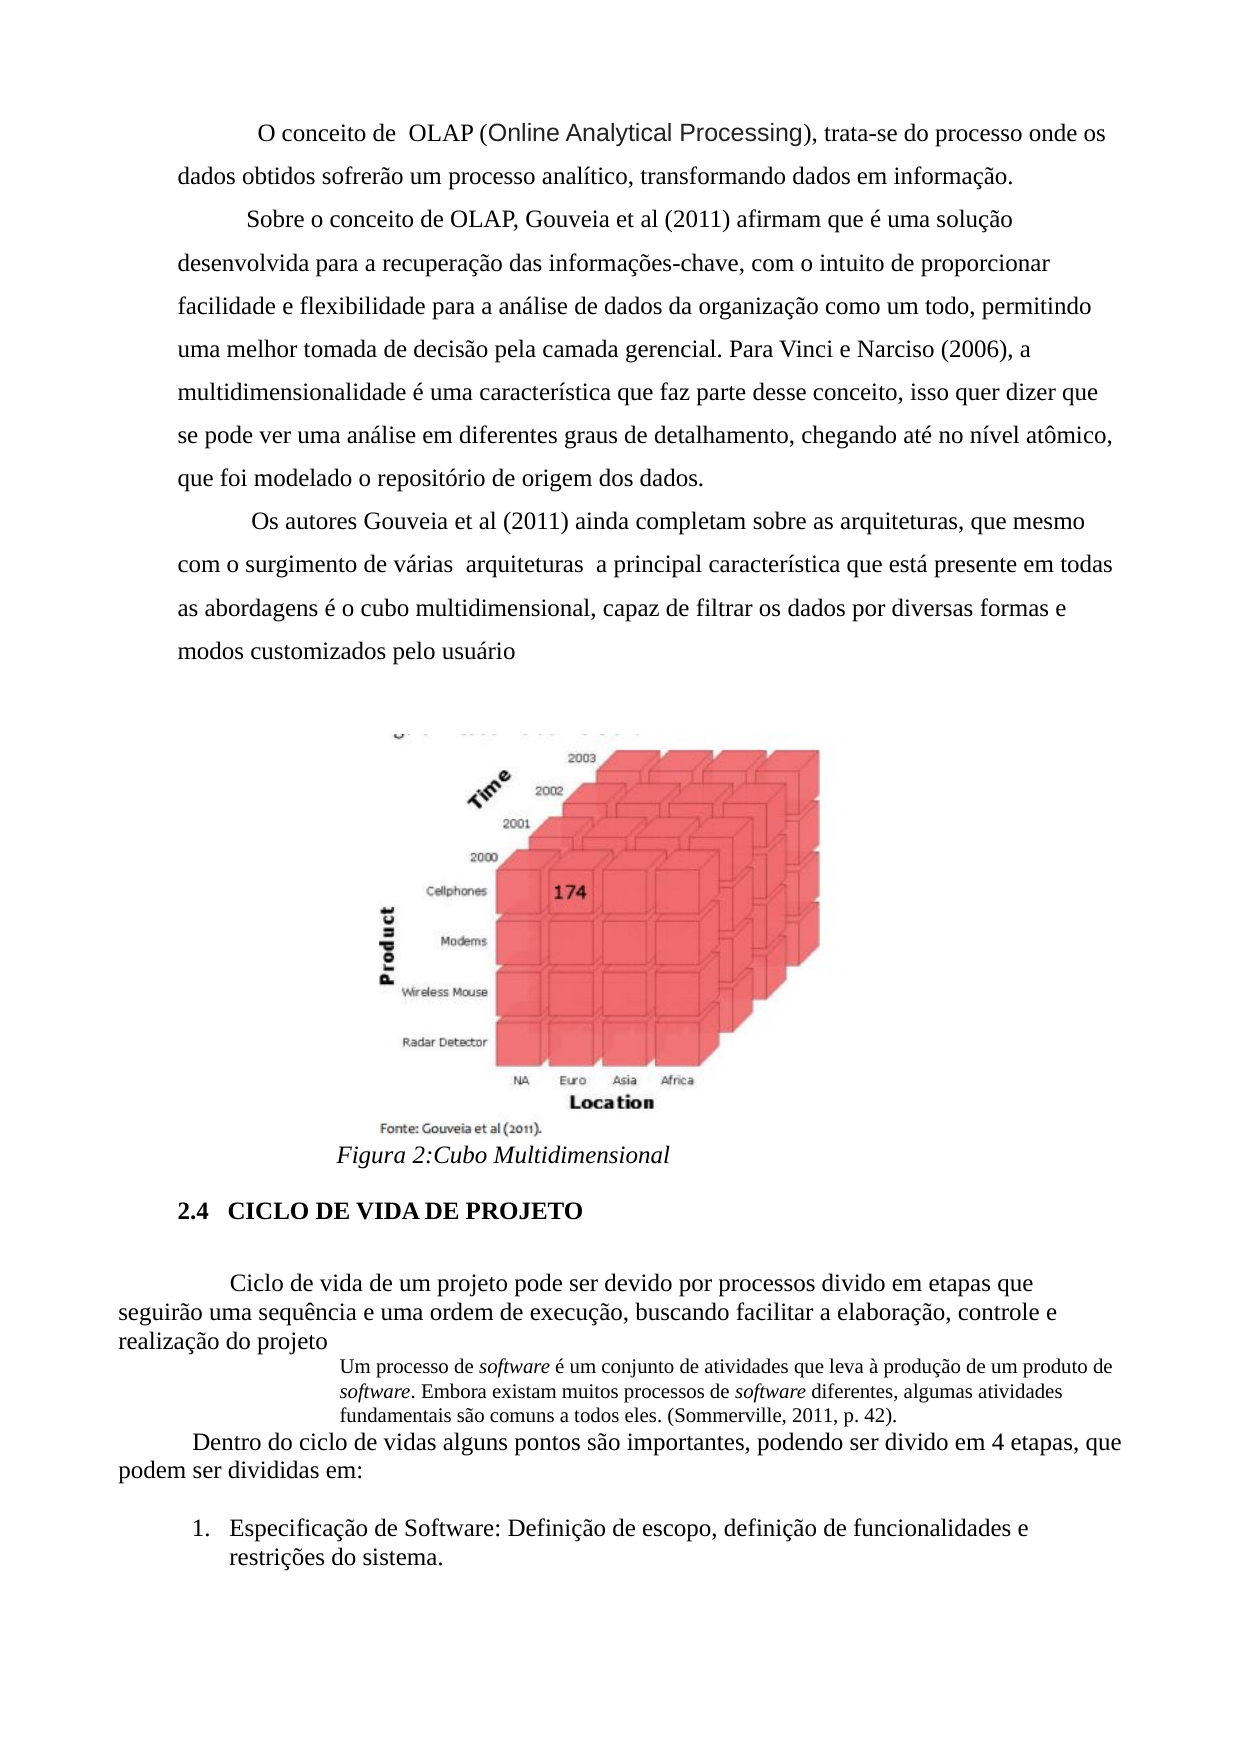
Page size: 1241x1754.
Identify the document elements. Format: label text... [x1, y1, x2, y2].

text Figura 2:Cubo Multidimensional [336, 1140, 904, 1168]
list Os autores Gouveia et al (2011) ainda completam sobre as arquiteturas, que mesmo com o surgimento de várias arquiteturas a principal característica que está presente em todas as abordagens é o cubo multidimensional, capaz de filtrar os dados por diversas formas e modos customizados pelo usuário [177, 506, 1122, 664]
text Ciclo de vida de um projeto pode ser devido por processos divido em etapas que seguirão uma sequência e uma ordem de execução, buscando facilitar a elaboração, controle e realização do projeto [118, 1268, 1122, 1354]
list Sobre o conceito de OLAP, Gouveia et al (2011) afirmam que é uma solução desenvolvida para a recuperação das informações‑chave, com o intuito de proporcionar facilidade e flexibilidade para a análise de dados da organização como um todo, permitindo uma melhor tomada de decisão pela camada gerencial. Para Vinci e Narciso (2006), a multidimensionalidade é uma característica que faz parte desse conceito, isso quer dizer que se pode ver uma análise em diferentes graus de detalhamento, chegando até no nível atômico, que foi modelado o repositório de origem dos dados. [177, 204, 1122, 492]
picture [336, 734, 904, 1140]
list 2.4 CICLO DE VIDA DE PROJETO [177, 1196, 1122, 1225]
list Especificação de Software: Definição de escopo, definição de funcionalidades e restrições do sistema. [192, 1513, 1122, 1570]
list O conceito de OLAP (Online Analytical Processing), trata-se do processo onde os dados obtidos sofrerão um processo analítico, transformando dados em informação. [177, 118, 1122, 190]
text Um processo de software é um conjunto de atividades que leva à produção de um produto de software. Embora existam muitos processos de software diferentes, algumas atividades fundamentais são comuns a todos eles. (Sommerville, 2011, p. 42). [339, 1354, 1122, 1427]
text Dentro do ciclo de vidas alguns pontos são importantes, podendo ser divido em 4 etapas, que podem ser divididas em: [118, 1427, 1122, 1484]
